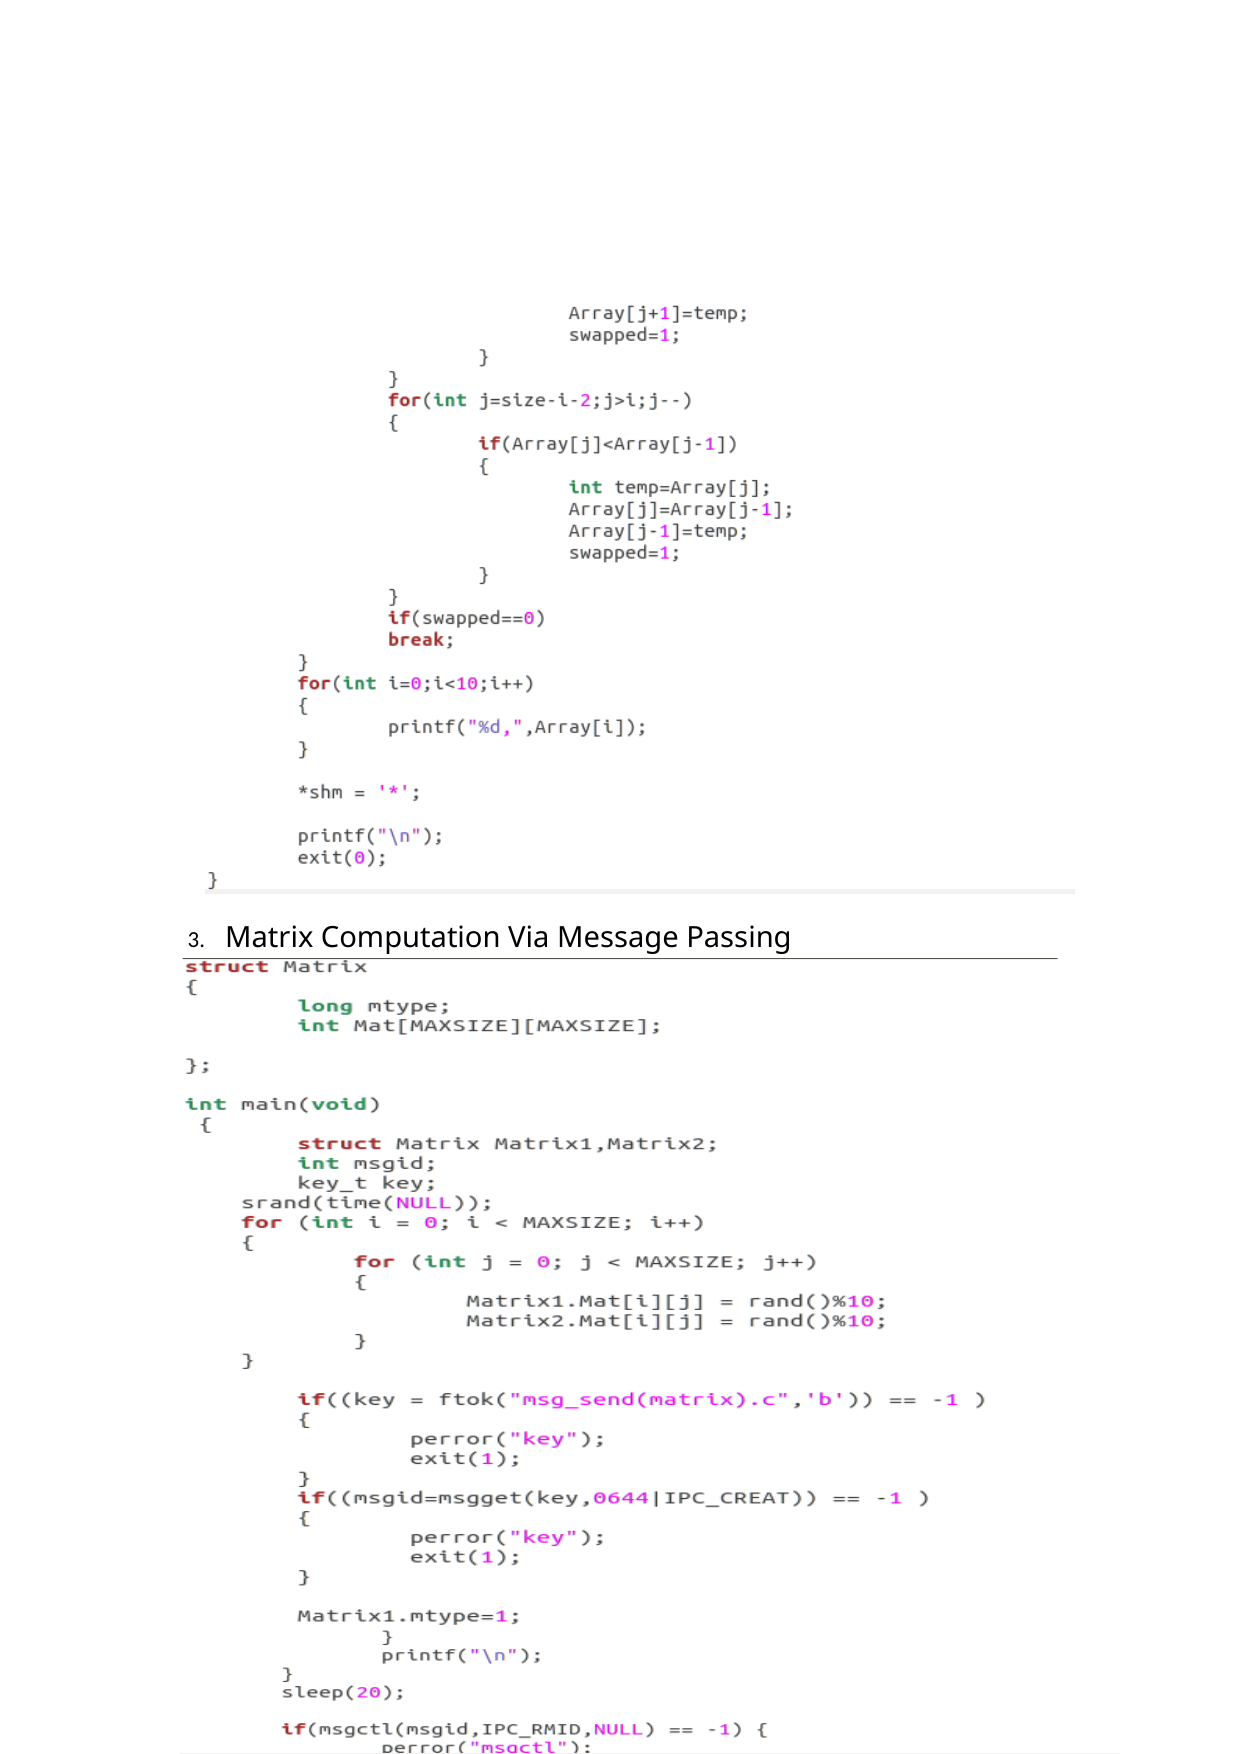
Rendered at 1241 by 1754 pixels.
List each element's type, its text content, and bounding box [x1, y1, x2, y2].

picture [179, 958, 1120, 1754]
list Matrix Computation Via Message Passing [187, 291, 1090, 956]
picture [205, 302, 1075, 894]
